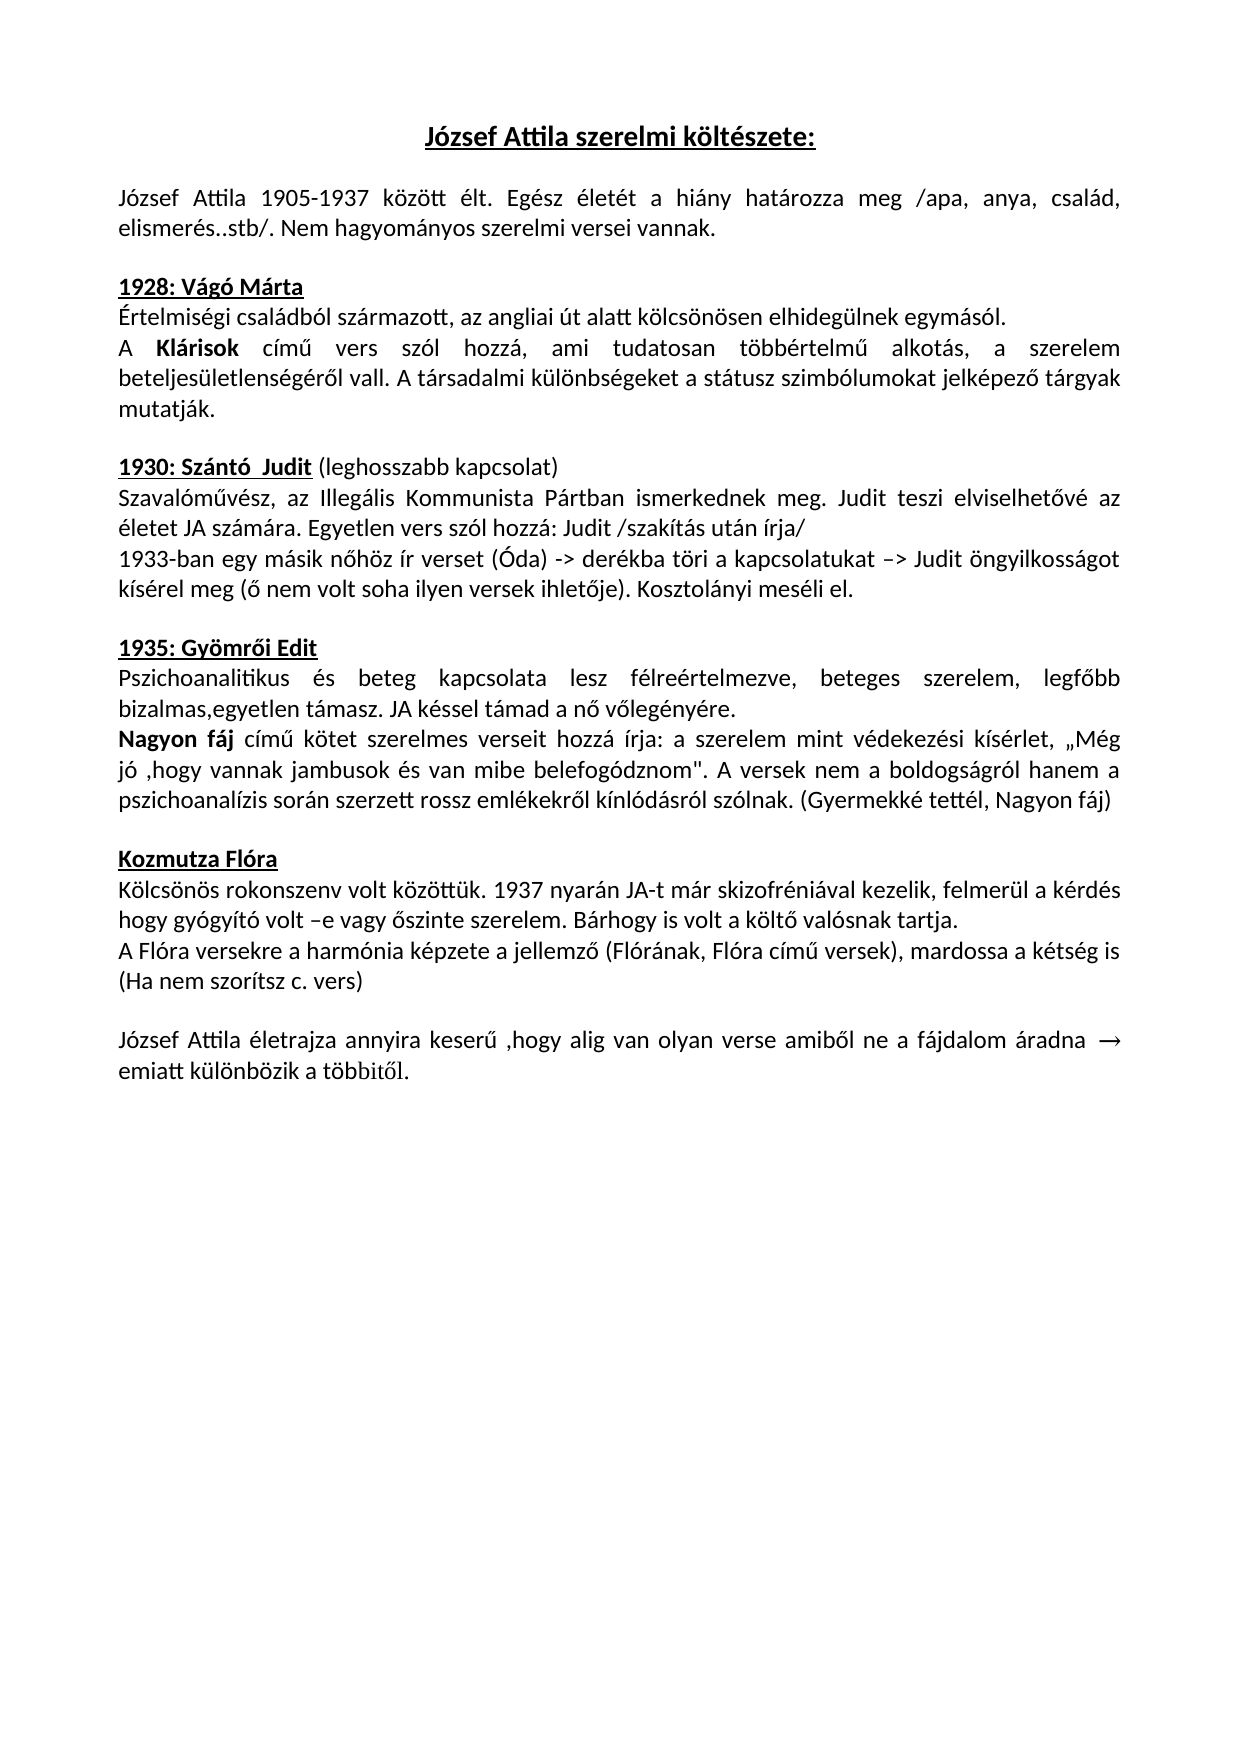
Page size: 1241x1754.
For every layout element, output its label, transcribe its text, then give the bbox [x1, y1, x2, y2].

text 1928: Vágó Márta [118, 271, 1122, 301]
text Kölcsönös rokonszenv volt közöttük. 1937 nyarán JA-t már skizofréniával kezelik, felmerül a kérdés hogy gyógyító volt –e vagy őszinte szerelem. Bárhogy is volt a költő valósnak tartja. [118, 874, 1122, 935]
text Értelmiségi családból származott, az angliai út alatt kölcsönösen elhidegülnek egymásól. [118, 301, 1122, 332]
text József Attila életrajza annyira keserű ,hogy alig van olyan verse amiből ne a fájdalom áradna → emiatt különbözik a többitől. [118, 1024, 1122, 1085]
text Szavalóművész, az Illegális Kommunista Pártban ismerkednek meg. Judit teszi elviselhetővé az életet JA számára. Egyetlen vers szól hozzá: Judit /szakítás után írja/ [118, 482, 1122, 543]
text Kozmutza Flóra [118, 843, 1122, 874]
text 1933-ban egy másik nőhöz ír verset (Óda) -> derékba töri a kapcsolatukat –> Judit öngyilkosságot kísérel meg (ő nem volt soha ilyen versek ihletője). Kosztolányi meséli el. [118, 543, 1122, 604]
text Nagyon fáj című kötet szerelmes verseit hozzá írja: a szerelem mint védekezési kísérlet, „Még jó ,hogy vannak jambusok és van mibe belefogódznom". A versek nem a boldogságról hanem a pszichoanalízis során szerzett rossz emlékekről kínlódásról szólnak. (Gyermekké tettél, Nagyon fáj) [118, 724, 1122, 815]
text A Klárisok című vers szól hozzá, ami tudatosan többértelmű alkotás, a szerelem beteljesületlenségéről vall. A társadalmi különbségeket a státusz szimbólumokat jelképező tárgyak mutatják. [118, 332, 1122, 423]
text József Attila 1905-1937 között élt. Egész életét a hiány határozza meg /apa, anya, család, elismerés..stb/. Nem hagyományos szerelmi versei vannak. [118, 182, 1122, 243]
text Pszichoanalitikus és beteg kapcsolata lesz félreértelmezve, beteges szerelem, legfőbb bizalmas,egyetlen támasz. JA késsel támad a nő vőlegényére. [118, 663, 1122, 724]
text 1935: Gyömrői Edit [118, 632, 1122, 663]
text 1930: Szántó Judit (leghosszabb kapcsolat) [118, 451, 1122, 482]
text József Attila szerelmi költészete: [118, 118, 1122, 154]
text A Flóra versekre a harmónia képzete a jellemző (Flórának, Flóra című versek), mardossa a kétség is (Ha nem szorítsz c. vers) [118, 935, 1122, 996]
